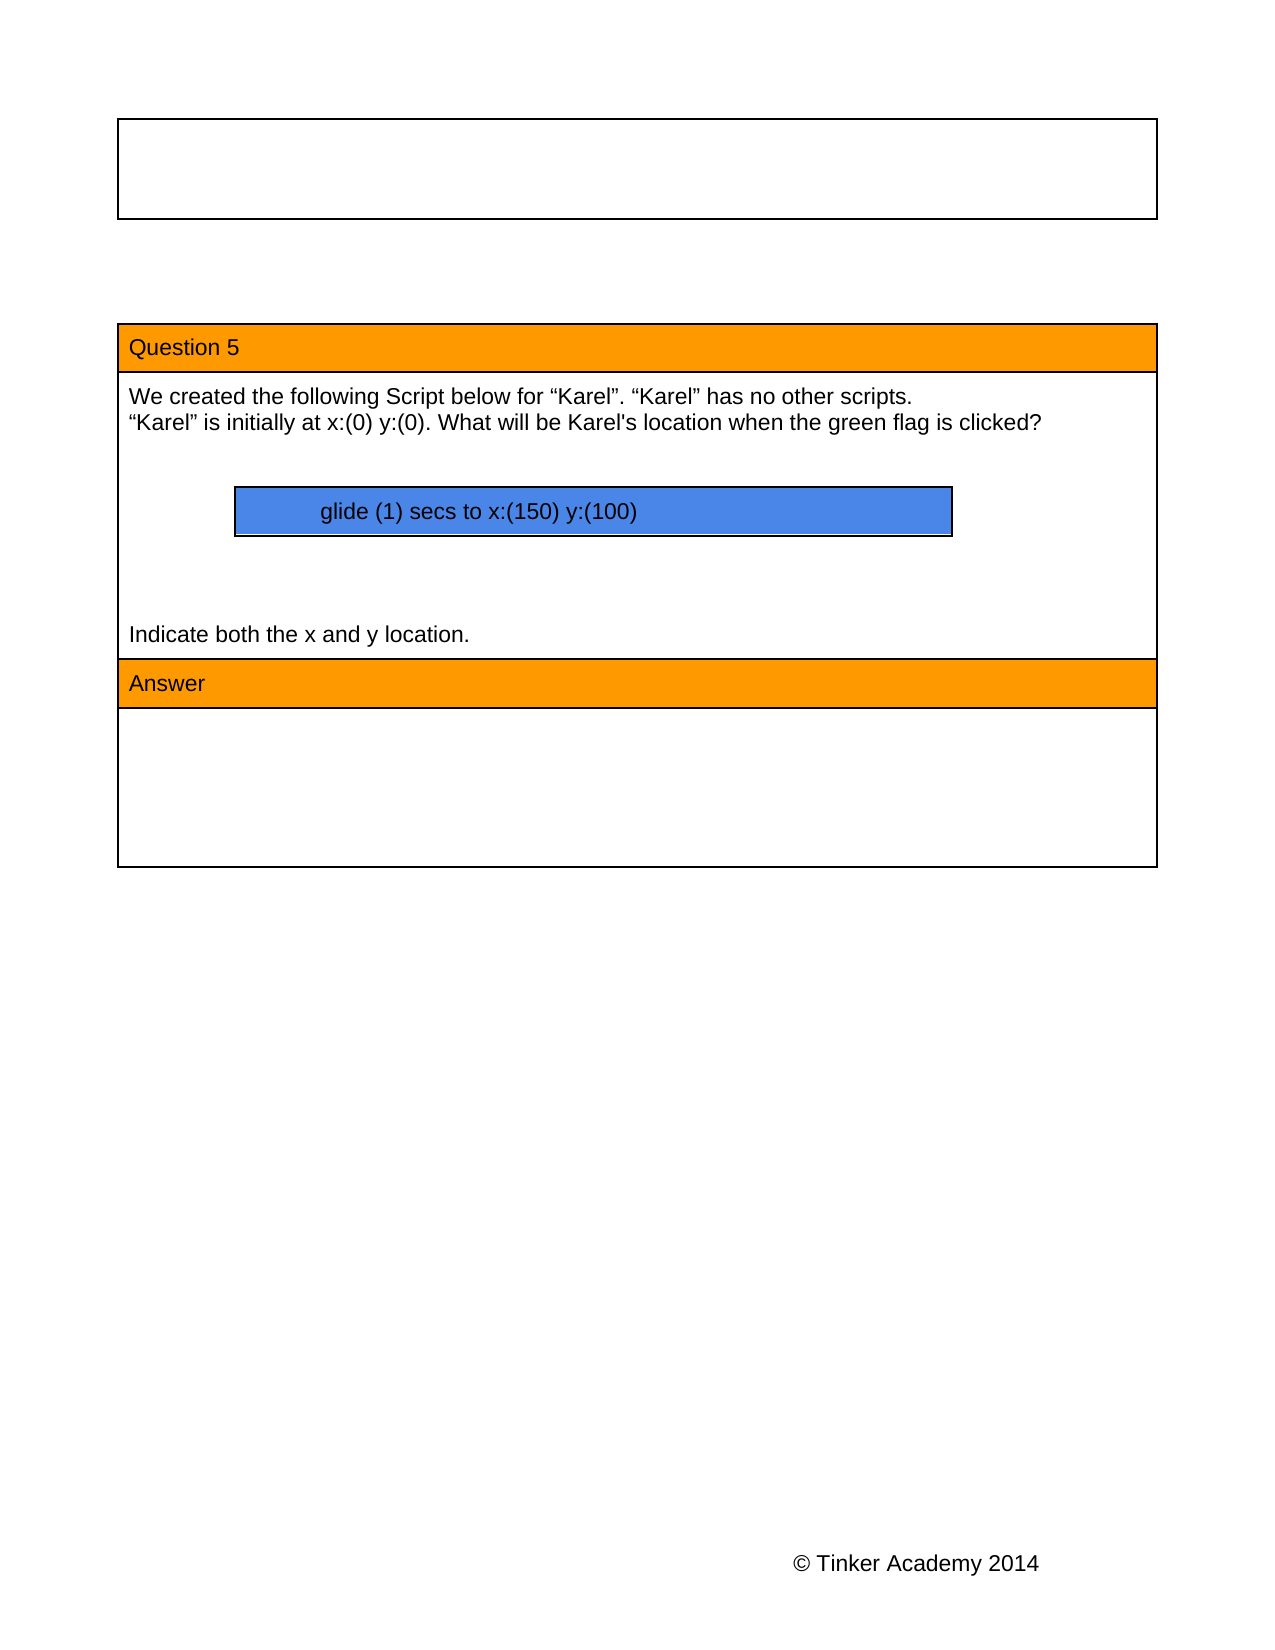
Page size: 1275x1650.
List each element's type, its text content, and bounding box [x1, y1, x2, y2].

table_header glide (1) secs to x:(150) y:(100) [236, 488, 951, 534]
table_cell We created the following Script below for “Karel”. “Karel” has no other scripts. “Karel” is initially at x:(0) y:(0). What will be Karel's location when the green flag is clicked? Indicate both the x and y location. [119, 373, 1156, 658]
table_header Question 5 [119, 325, 1156, 371]
table_cell [119, 120, 1156, 218]
table_cell Answer [119, 660, 1156, 707]
table_cell [119, 709, 1156, 866]
